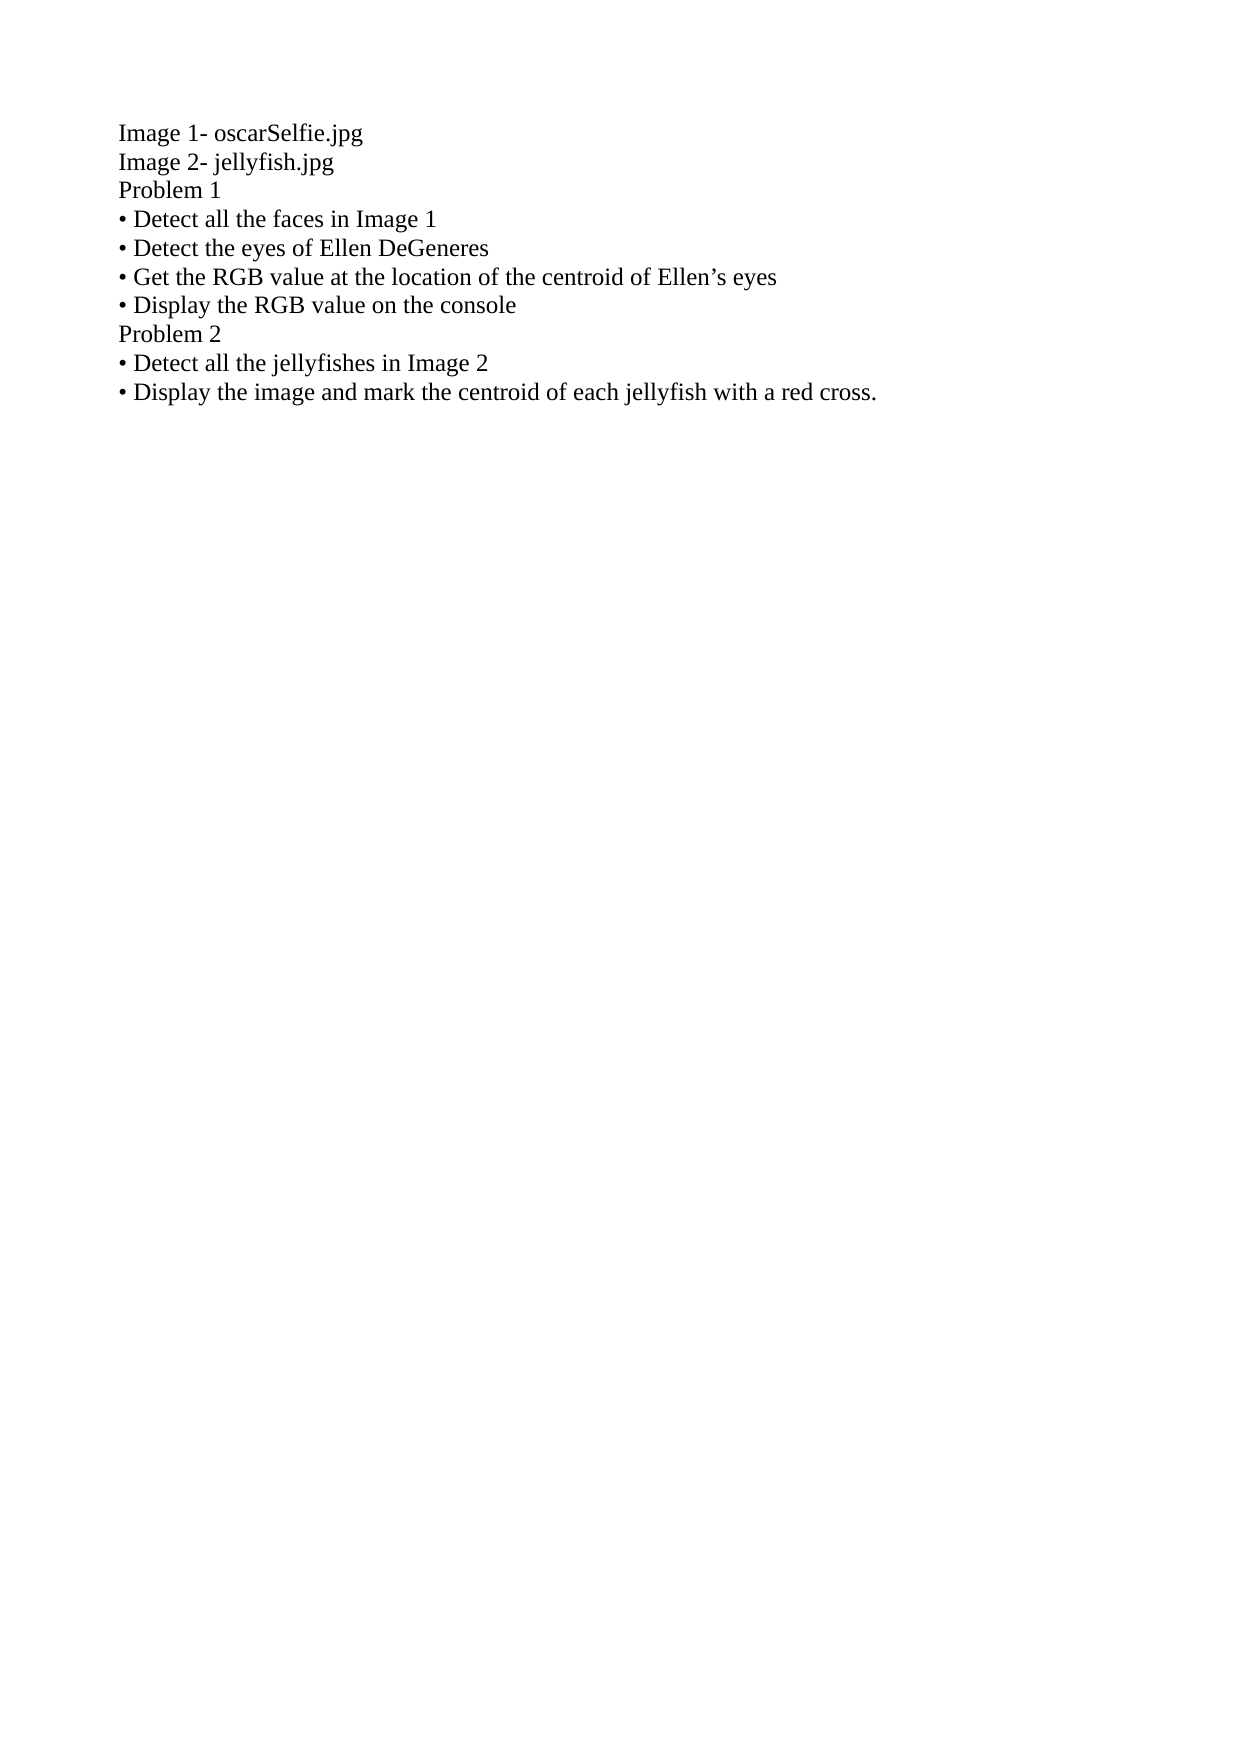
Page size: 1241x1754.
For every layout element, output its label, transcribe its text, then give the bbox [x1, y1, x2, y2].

text Problem 2 [118, 319, 1122, 348]
text • Get the RGB value at the location of the centroid of Ellen’s eyes [118, 262, 1122, 291]
text Problem 1 [118, 176, 1122, 204]
text • Display the image and mark the centroid of each jellyfish with a red cross. [118, 377, 1122, 406]
text • Display the RGB value on the console [118, 291, 1122, 319]
text Image 2- jellyfish.jpg [118, 147, 1122, 176]
text • Detect the eyes of Ellen DeGeneres [118, 233, 1122, 262]
text Image 1- oscarSelfie.jpg [118, 118, 1122, 147]
text • Detect all the jellyfishes in Image 2 [118, 348, 1122, 377]
text • Detect all the faces in Image 1 [118, 204, 1122, 233]
